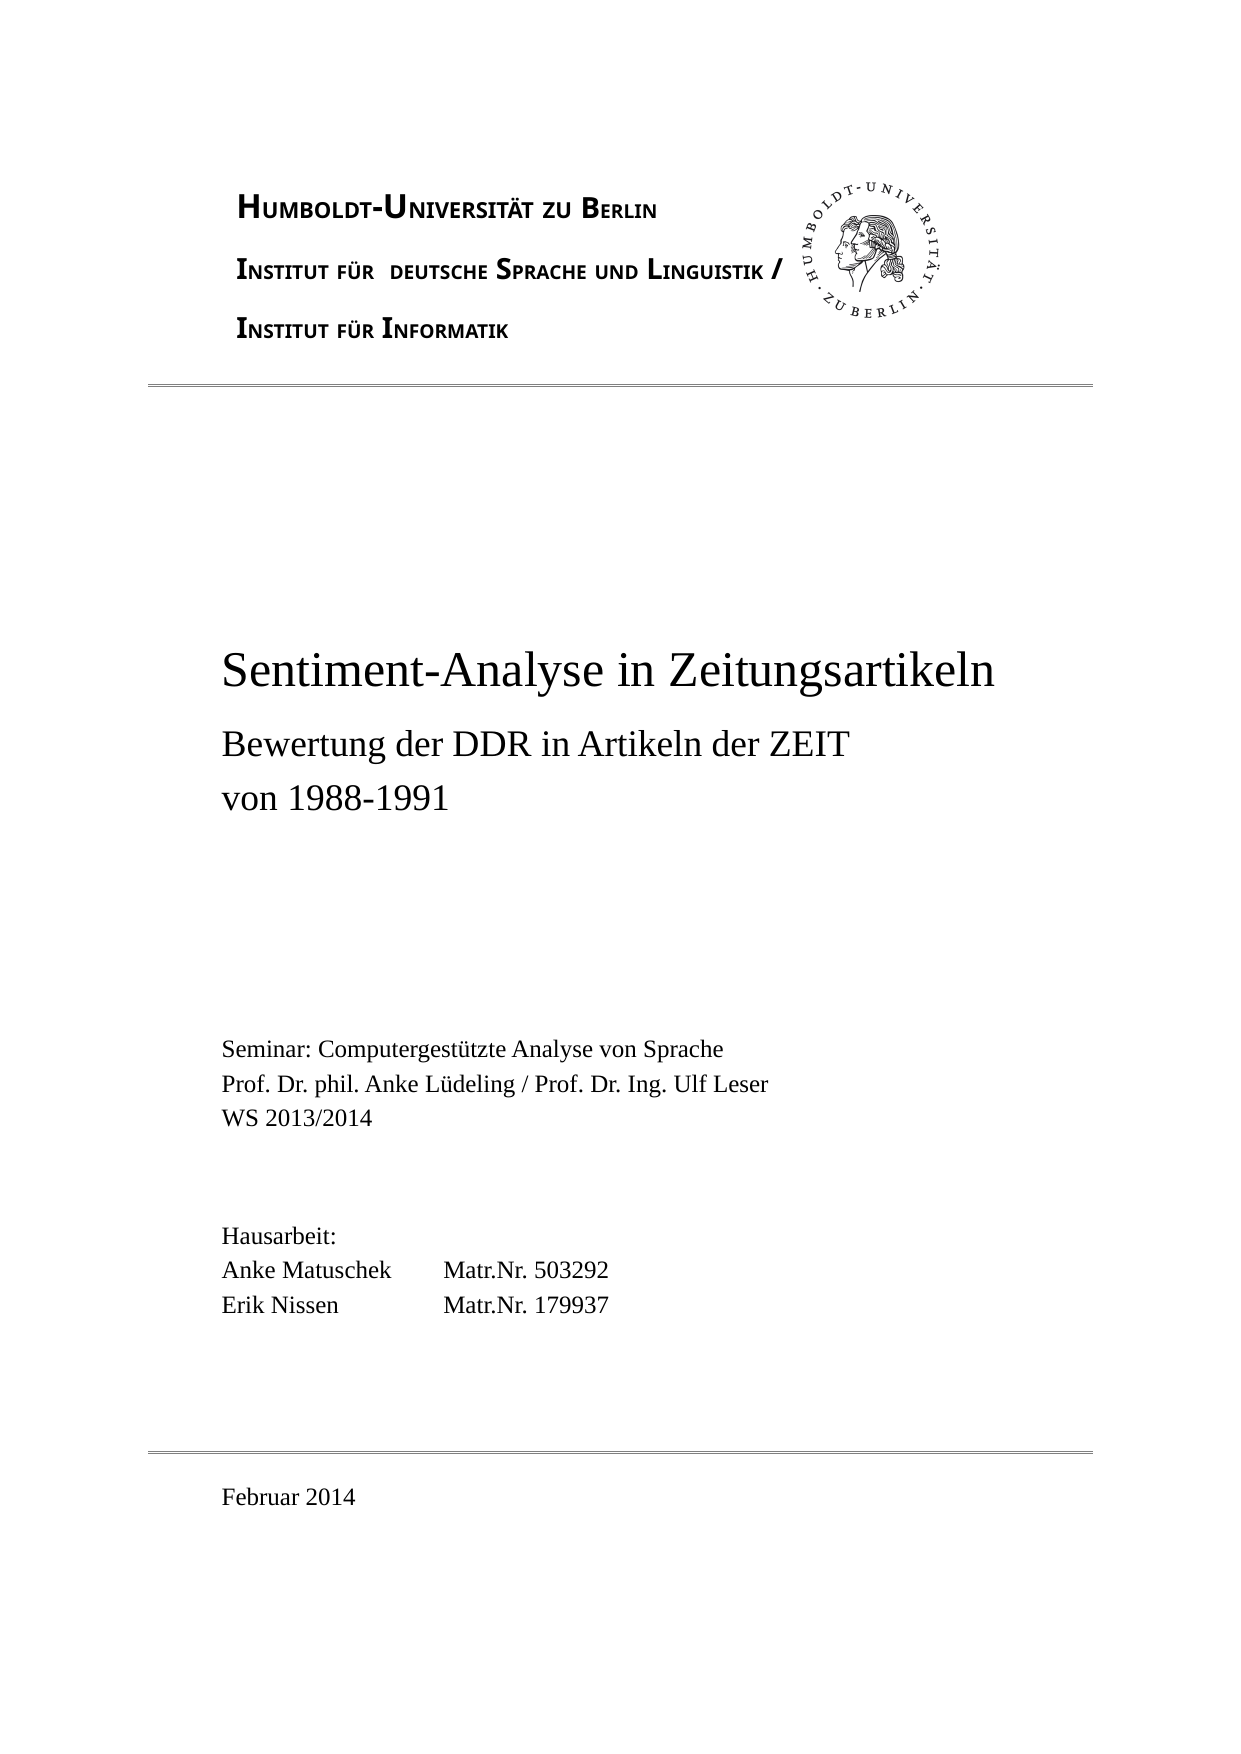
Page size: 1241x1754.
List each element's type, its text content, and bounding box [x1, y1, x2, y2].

table_header [796, 159, 1093, 369]
text Hausarbeit: Anke Matuschek Matr.Nr. 503292 Erik Nissen Matr.Nr. 179937 [148, 1221, 1093, 1318]
text Februar 2014 [148, 1482, 1081, 1511]
picture [796, 176, 944, 324]
table_header Humboldt-Universität zu Berlin Institut für deutsche Sprache und Linguistik / Institut für Informatik [148, 159, 796, 369]
text Seminar: Computergestützte Analyse von Sprache Prof. Dr. phil. Anke Lüdeling / Prof. Dr. Ing. Ulf Leser WS 2013/2014 [148, 1034, 1093, 1132]
text Sentiment-Analyse in Zeitungsartikeln Bewertung der DDR in Artikeln der ZEIT von 1988-1991 [148, 640, 1093, 819]
